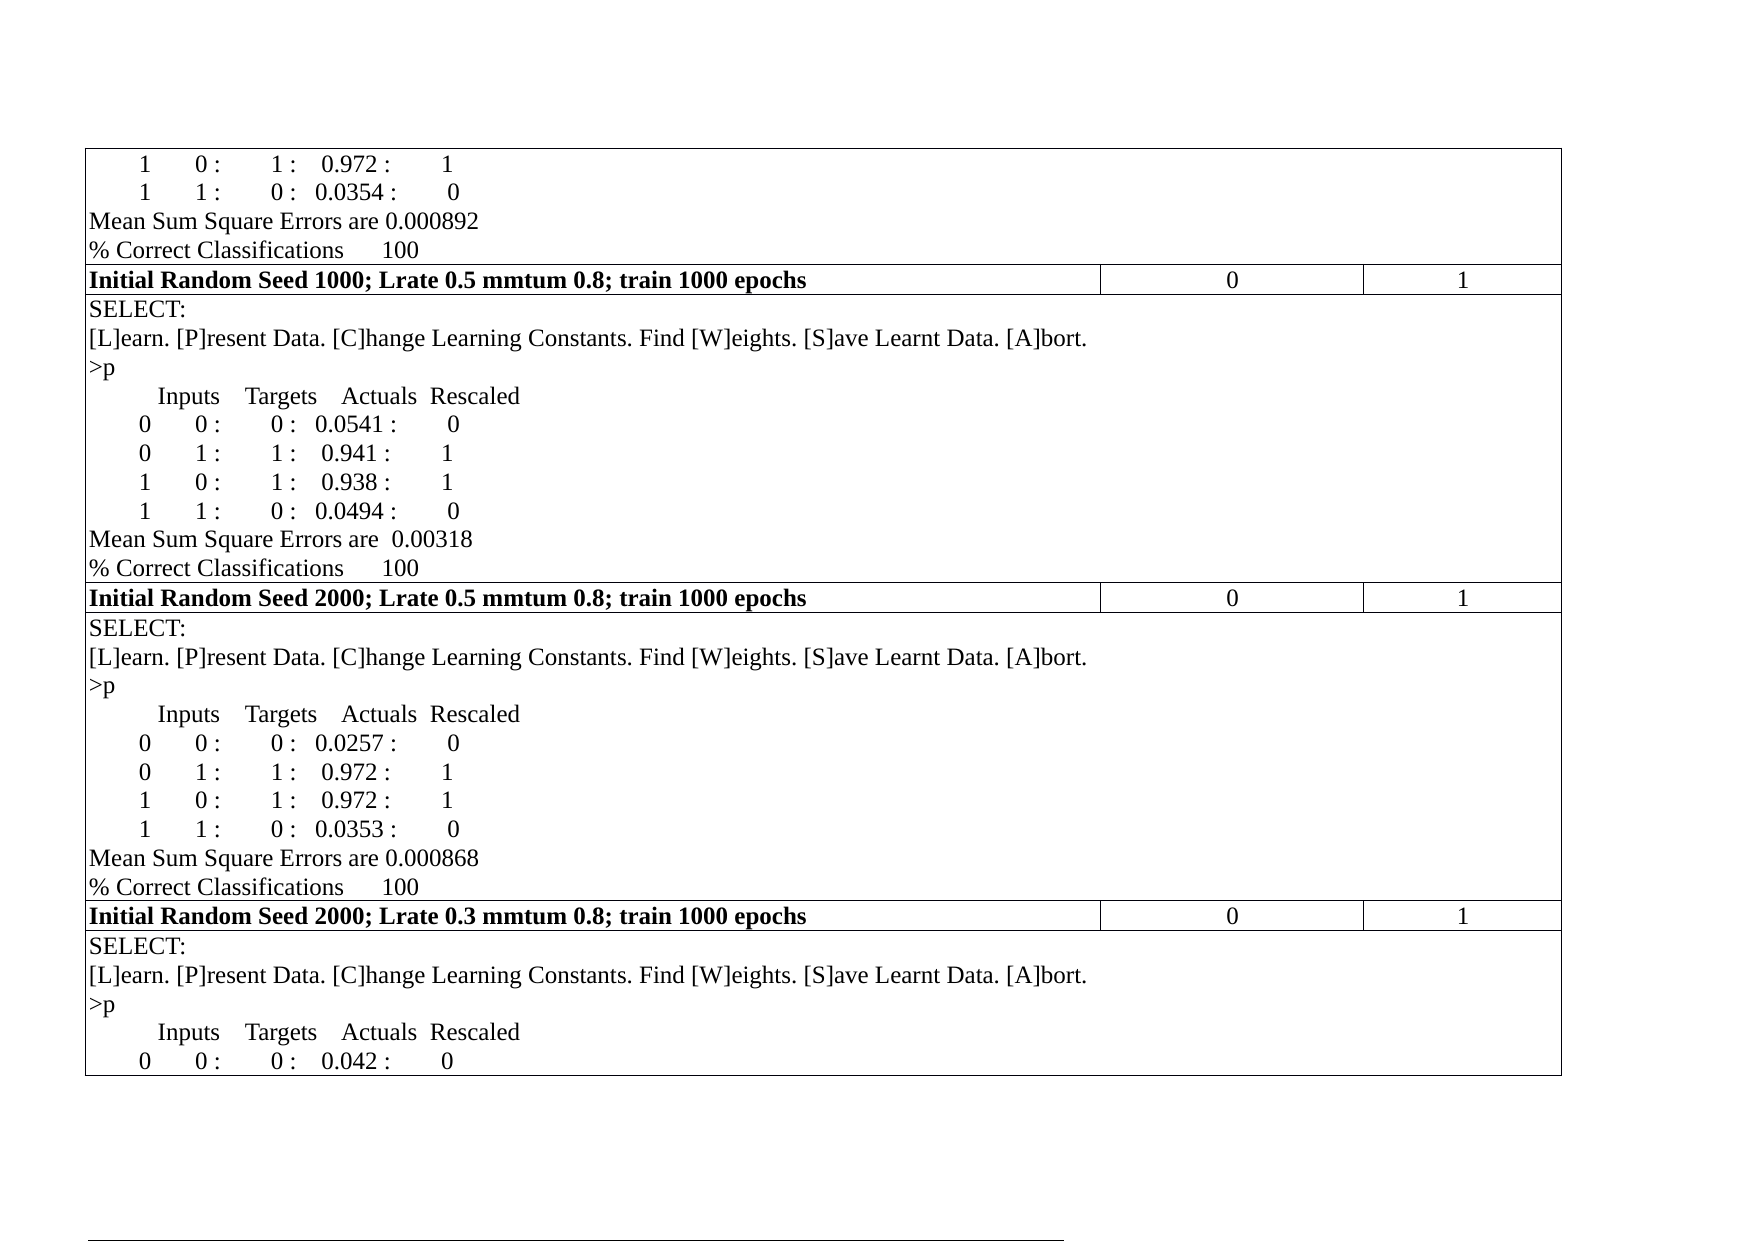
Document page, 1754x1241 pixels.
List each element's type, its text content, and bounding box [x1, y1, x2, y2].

table_cell SELECT: [L]earn. [P]resent Data. [C]hange Learning Constants. Find [W]eights. [S]ave Learnt Data. [A]bort. >p Inputs Targets Actuals Rescaled 0 0 : 0 : 0.042 : 0 [86, 931, 1561, 1075]
table_cell SELECT: [L]earn. [P]resent Data. [C]hange Learning Constants. Find [W]eights. [S]ave Learnt Data. [A]bort. >p Inputs Targets Actuals Rescaled 0 0 : 0 : 0.0257 : 0 0 1 : 1 : 0.972 : 1 1 0 : 1 : 0.972 : 1 1 1 : 0 : 0.0353 : 0 Mean Sum Square Errors are 0.000868 % Correct Classifications 100 [86, 613, 1561, 900]
table_cell 1 [1364, 265, 1561, 293]
table_cell 1 [1364, 583, 1561, 612]
table_cell 1 0 : 1 : 0.972 : 1 1 1 : 0 : 0.0354 : 0 Mean Sum Square Errors are 0.000892 % Correct Classifications 100 [86, 149, 1561, 264]
table_cell 0 [1101, 583, 1363, 612]
table_cell Initial Random Seed 2000; Lrate 0.3 mmtum 0.8; train 1000 epochs [86, 901, 1100, 930]
table_cell Initial Random Seed 1000; Lrate 0.5 mmtum 0.8; train 1000 epochs [86, 265, 1100, 293]
table_cell 0 [1101, 901, 1363, 930]
table_cell SELECT: [L]earn. [P]resent Data. [C]hange Learning Constants. Find [W]eights. [S]ave Learnt Data. [A]bort. >p Inputs Targets Actuals Rescaled 0 0 : 0 : 0.0541 : 0 0 1 : 1 : 0.941 : 1 1 0 : 1 : 0.938 : 1 1 1 : 0 : 0.0494 : 0 Mean Sum Square Errors are 0.00318 % Correct Classifications 100 [86, 295, 1561, 582]
table_cell 1 [1364, 901, 1561, 930]
table_cell 0 [1101, 265, 1363, 293]
table_cell Initial Random Seed 2000; Lrate 0.5 mmtum 0.8; train 1000 epochs [86, 583, 1100, 612]
